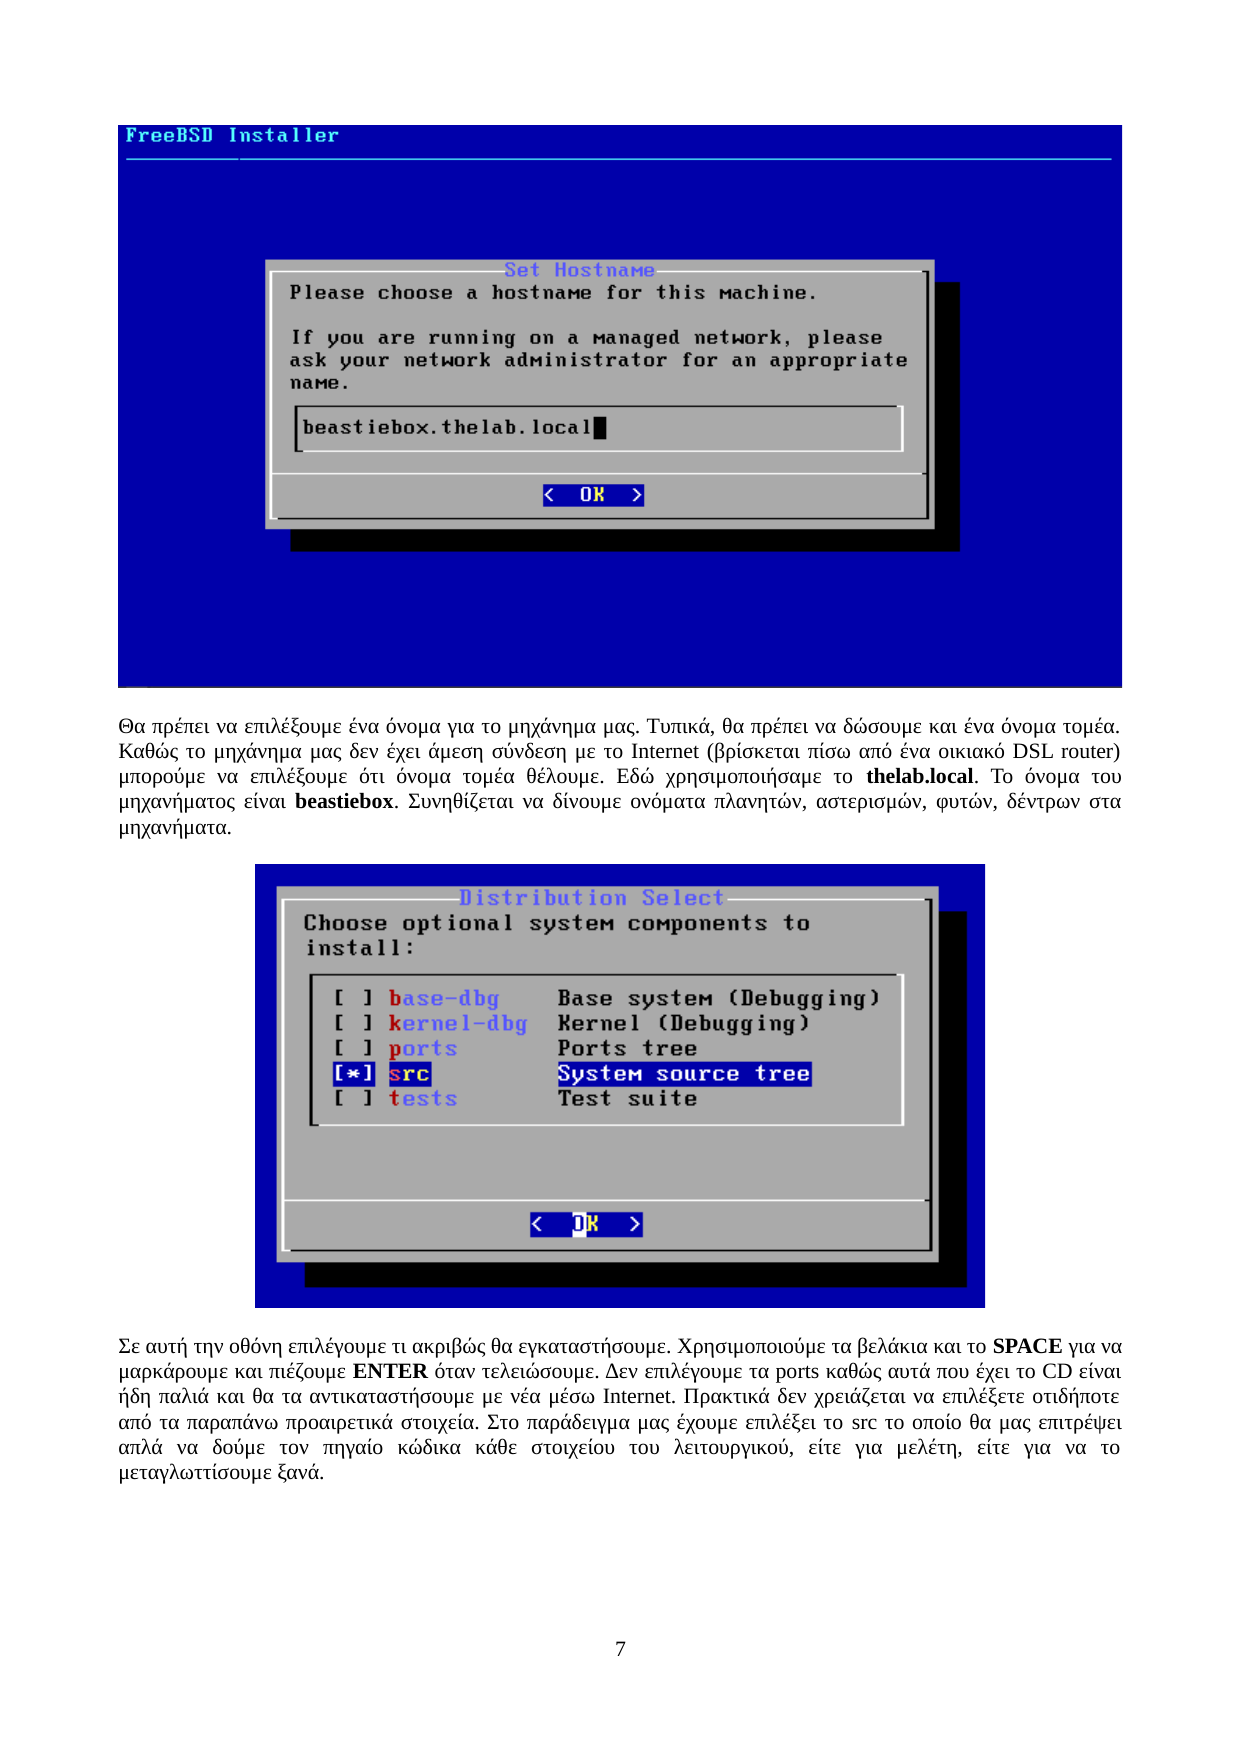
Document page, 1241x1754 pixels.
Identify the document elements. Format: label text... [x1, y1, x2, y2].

text Σε αυτή την οθόνη επιλέγουμε τι ακριβώς θα εγκαταστήσουμε. Χρησιμοποιούμε τα βελάκια και το SPACE για να μαρκάρουμε και πιέζουμε ENTER όταν τελειώσουμε. Δεν επιλέγουμε τα ports καθώς αυτά που έχει το CD είναι ήδη παλιά και θα τα αντικαταστήσουμε με νέα μέσω Internet. Πρακτικά δεν χρειάζεται να επιλέξετε οτιδήποτε από τα παραπάνω προαιρετικά στοιχεία. Στο παράδειγμα μας έχουμε επιλέξει το src το οποίο θα μας επιτρέψει απλά να δούμε τον πηγαίο κώδικα κάθε στοιχείου του λειτουργικού, είτε για μελέτη, είτε για να το μεταγλωττίσουμε ξανά. [118, 1333, 1122, 1484]
text Θα πρέπει να επιλέξουμε ένα όνομα για το μηχάνημα μας. Τυπικά, θα πρέπει να δώσουμε και ένα όνομα τομέα. Καθώς το μηχάνημα μας δεν έχει άμεση σύνδεση με το Internet (βρίσκεται πίσω από ένα οικιακό DSL router) μπορούμε να επιλέξουμε ότι όνομα τομέα θέλουμε. Εδώ χρησιμοποιήσαμε το thelab.local. To όνομα του μηχανήματος είναι beastiebox. Συνηθίζεται να δίνουμε ονόματα πλανητών, αστερισμών, φυτών, δέντρων στα μηχανήματα. [118, 713, 1122, 839]
